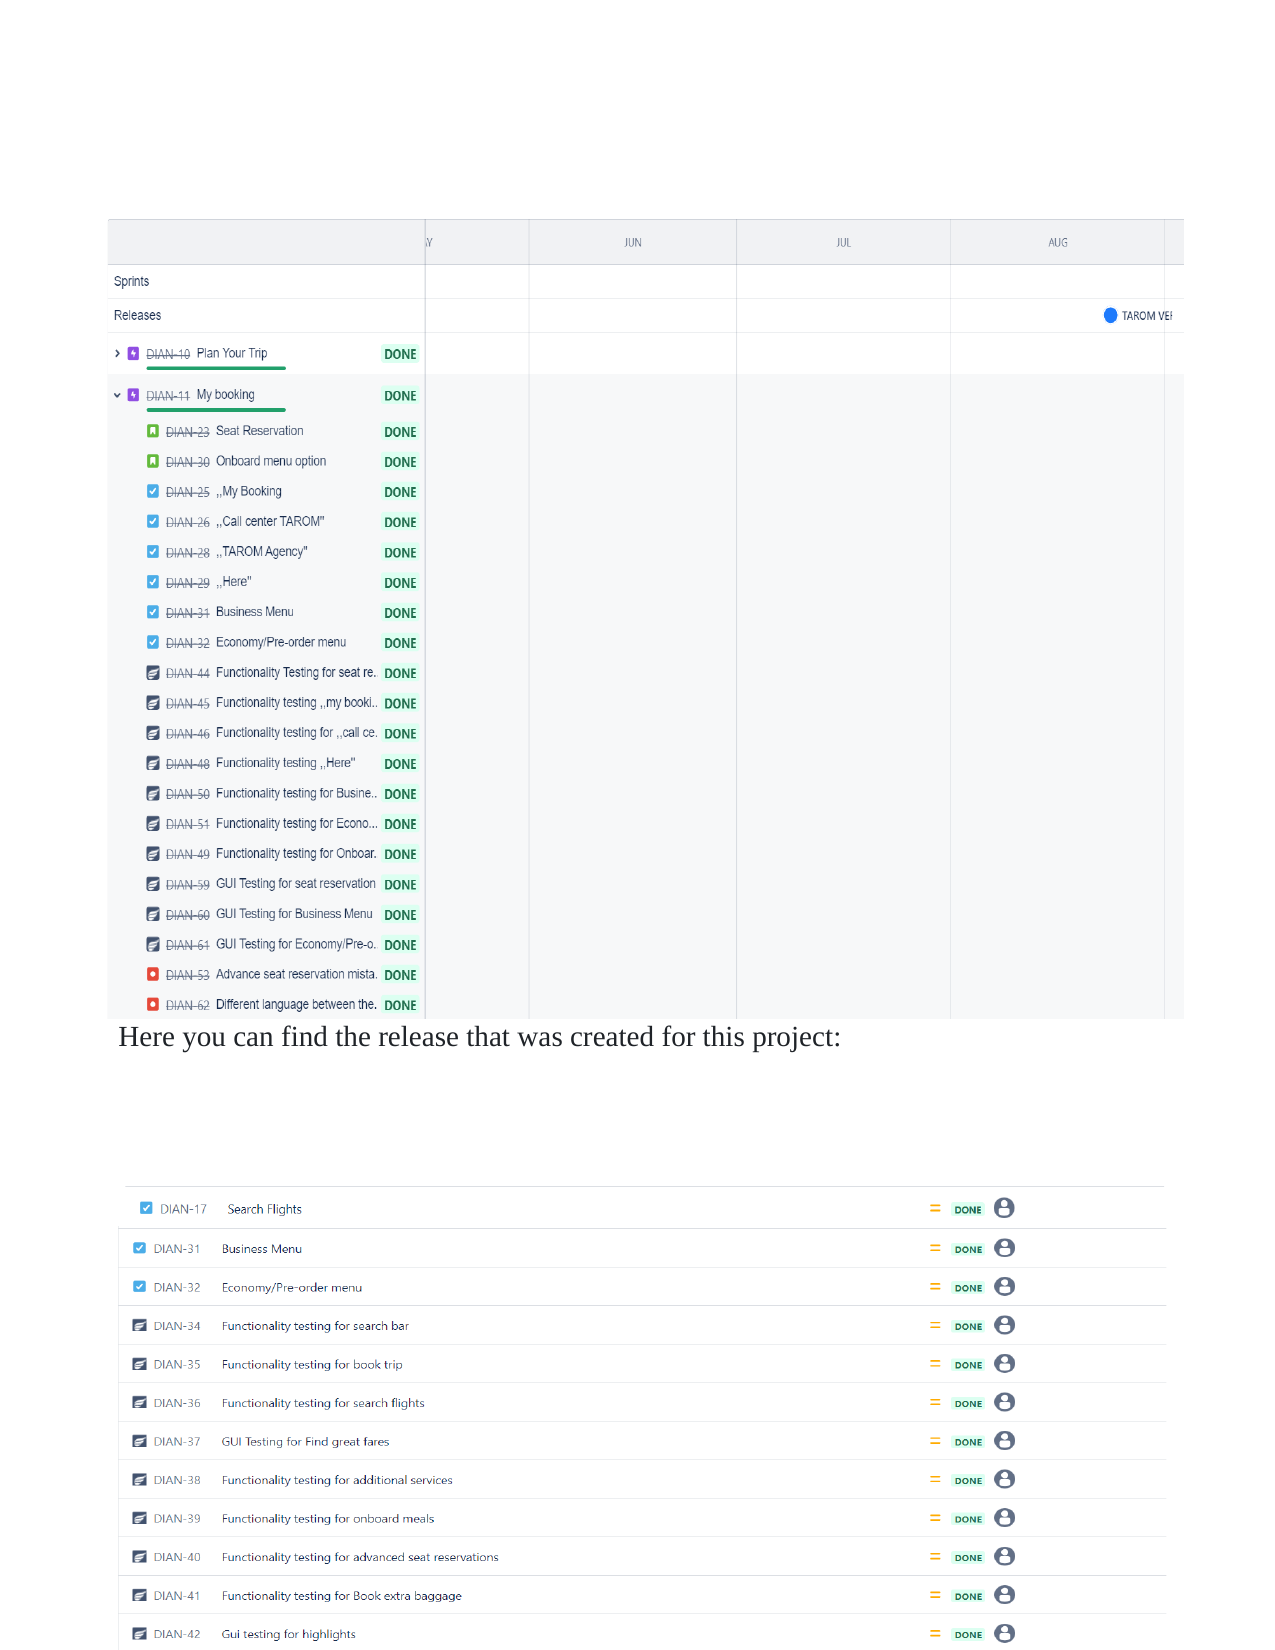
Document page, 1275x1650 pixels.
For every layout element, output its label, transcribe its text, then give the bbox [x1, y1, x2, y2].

picture [111, 1186, 1167, 1650]
picture [107, 219, 1184, 1019]
text Here you can find the release that was created for this project: [118, 1019, 1157, 1052]
